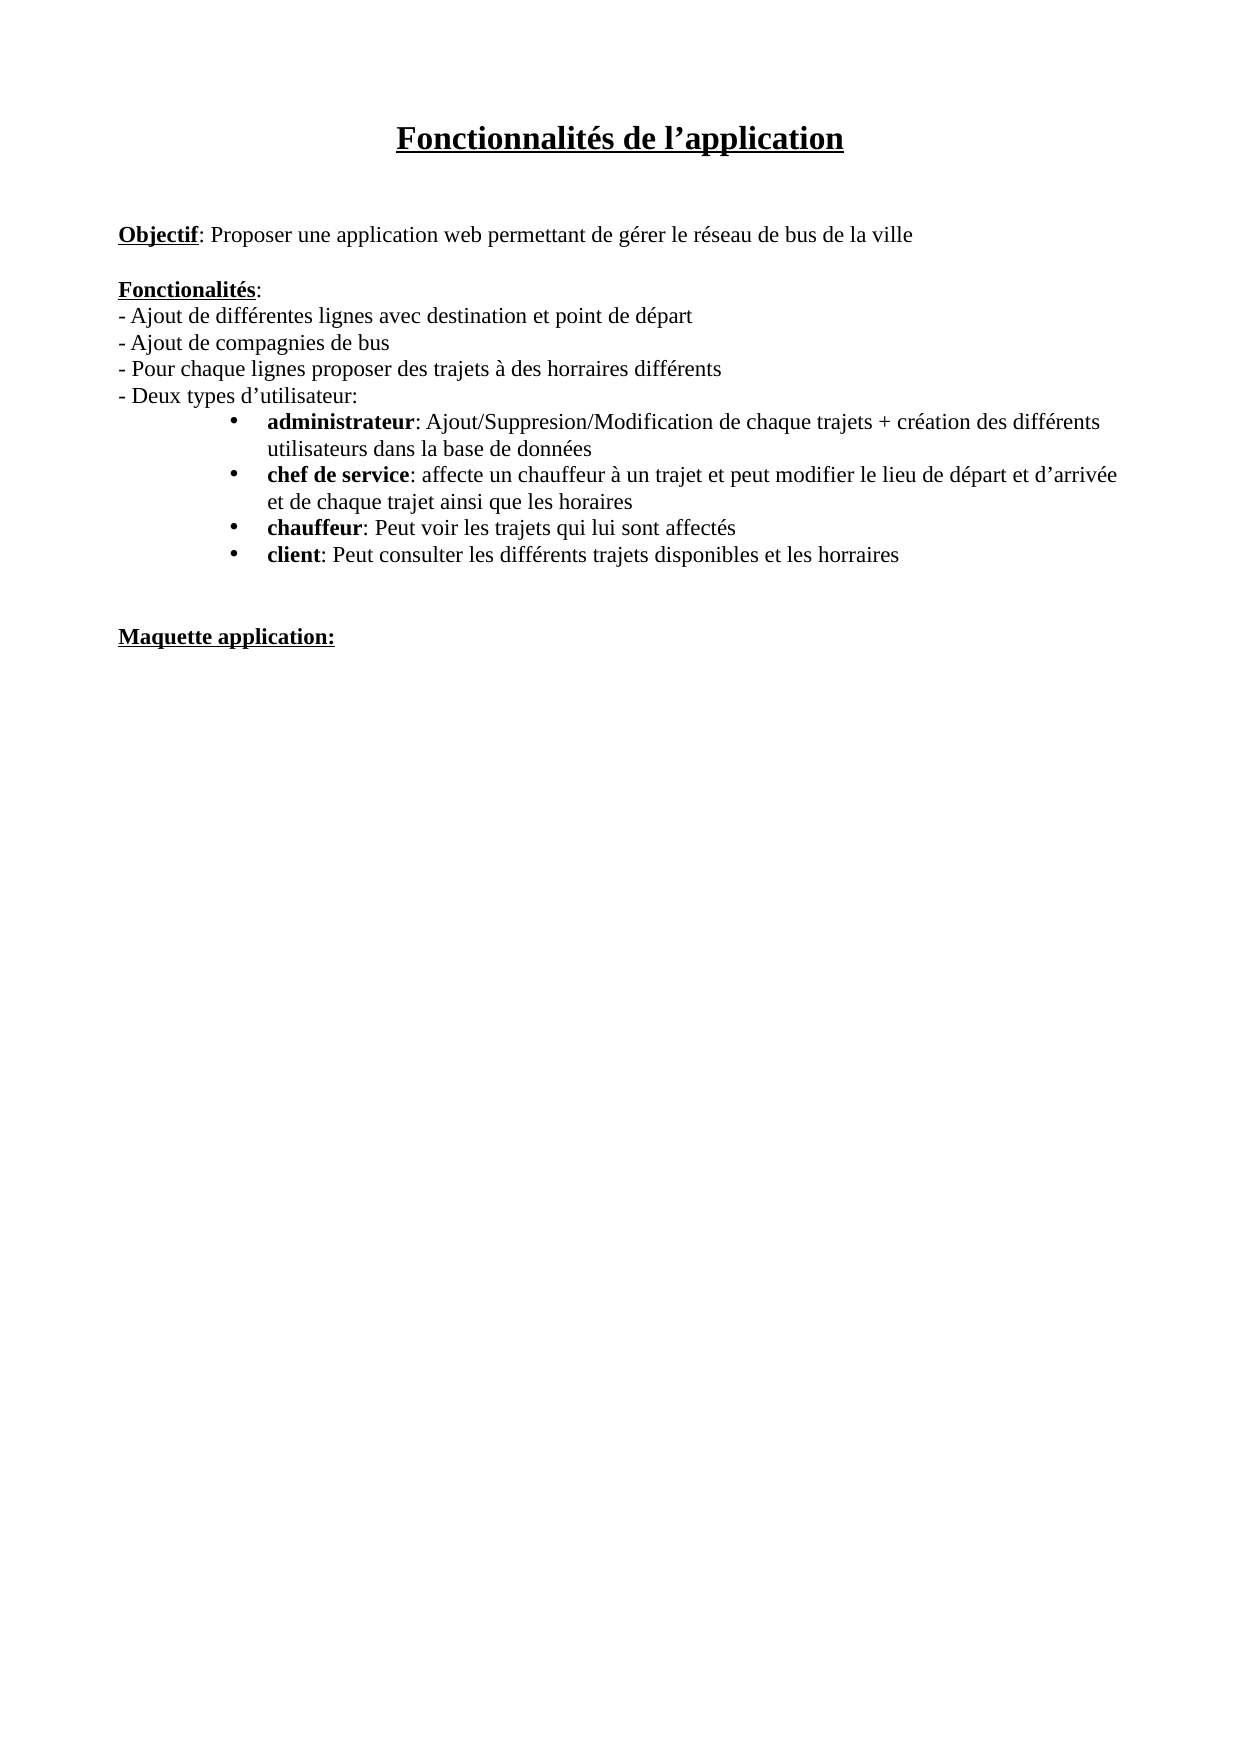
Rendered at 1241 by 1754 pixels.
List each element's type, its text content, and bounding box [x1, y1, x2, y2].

list chef de service: affecte un chauffeur à un trajet et peut modifier le lieu de départ et d’arrivée et de chaque trajet ainsi que les horaires [229, 461, 1122, 514]
text Fonctionnalités de l’application [118, 118, 1122, 156]
text - Ajout de compagnies de bus [118, 329, 1122, 355]
list client: Peut consulter les différents trajets disponibles et les horraires [229, 541, 1122, 568]
text - Deux types d’utilisateur: [118, 382, 1122, 408]
text Maquette application: [118, 623, 1122, 649]
list chauffeur: Peut voir les trajets qui lui sont affectés [229, 514, 1122, 541]
text Objectif: Proposer une application web permettant de gérer le réseau de bus de la ville [118, 221, 1122, 247]
text Fonctionalités: [118, 276, 1122, 303]
text - Pour chaque lignes proposer des trajets à des horraires différents [118, 355, 1122, 382]
list administrateur: Ajout/Suppresion/Modification de chaque trajets + création des différents utilisateurs dans la base de données [229, 408, 1122, 461]
text - Ajout de différentes lignes avec destination et point de départ [118, 303, 1122, 329]
